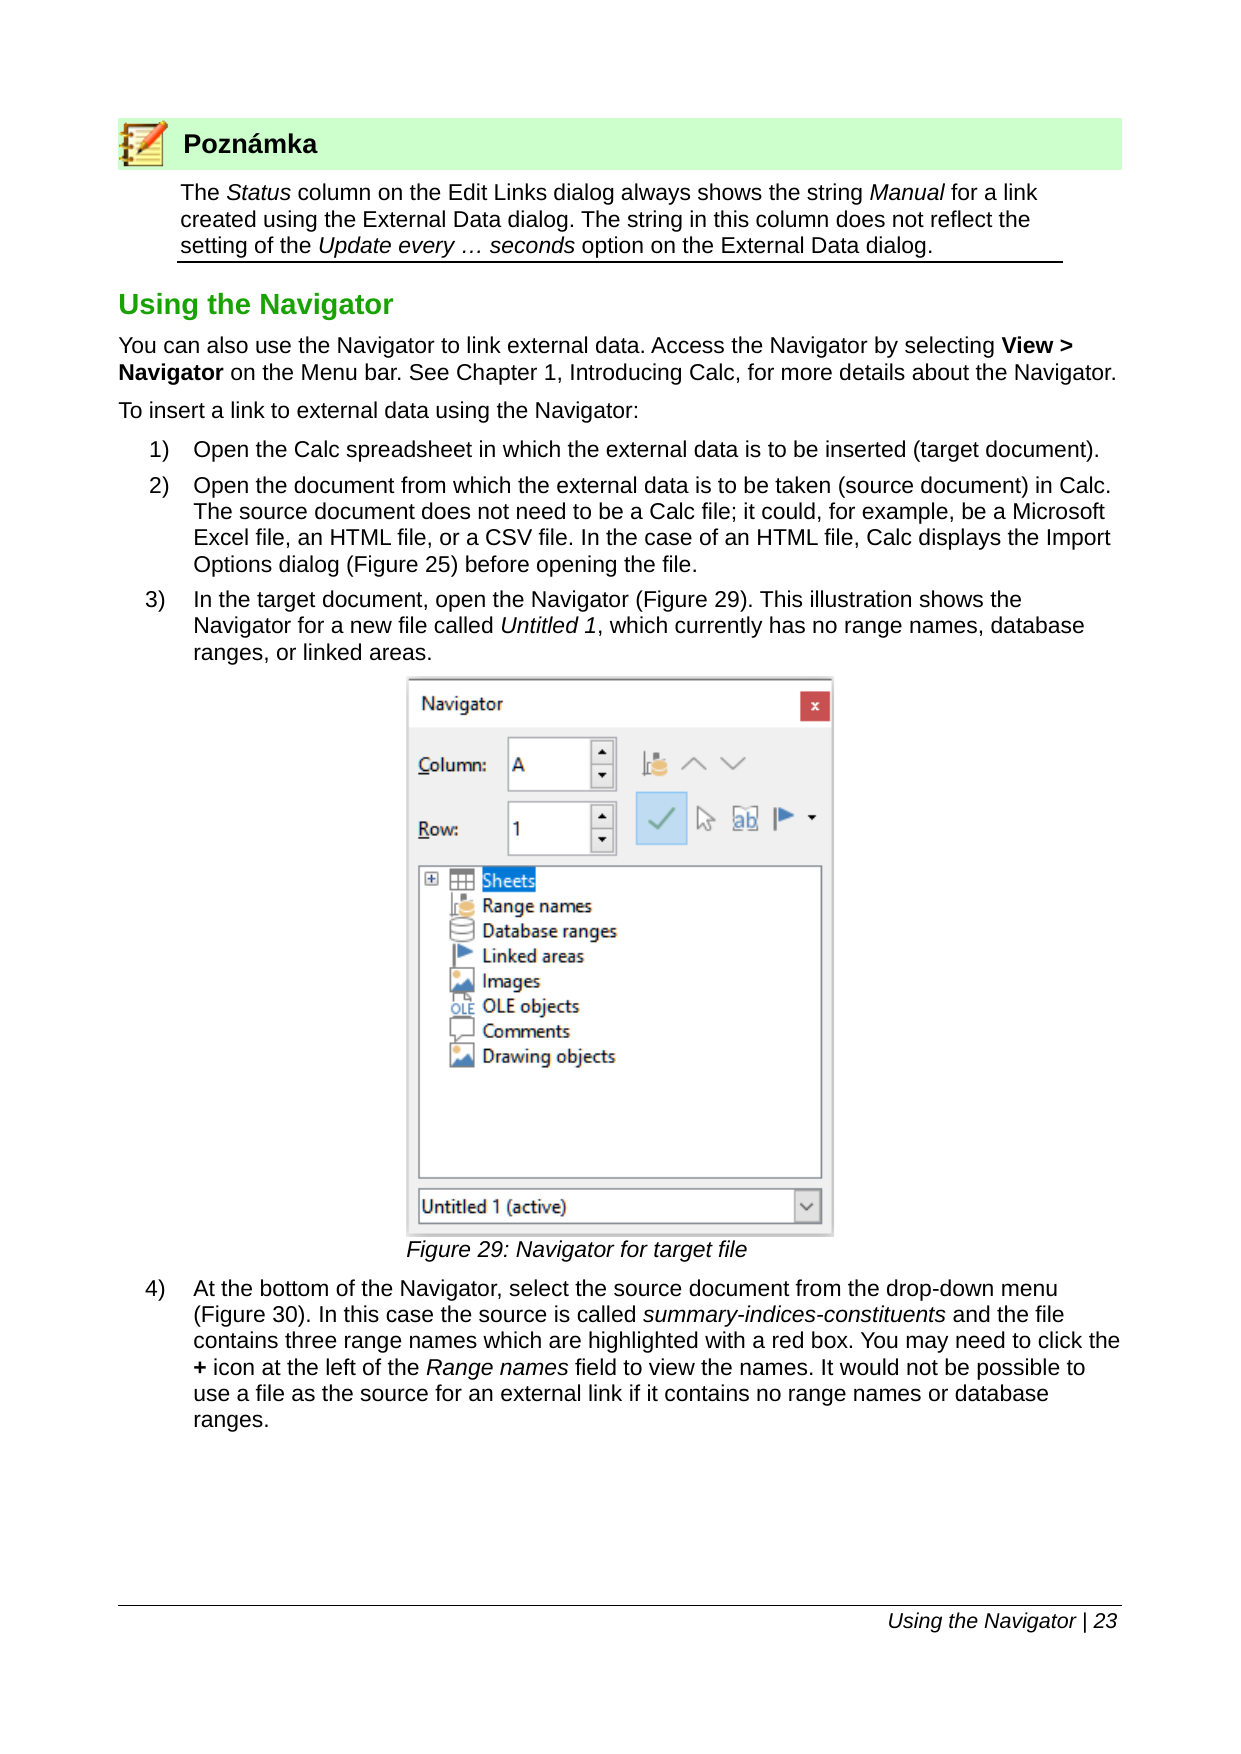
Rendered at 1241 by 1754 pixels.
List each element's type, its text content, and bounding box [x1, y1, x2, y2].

picture [406, 676, 835, 1237]
text To insert a link to external data using the Navigator: [118, 397, 1122, 424]
list Open the Calc spreadsheet in which the external data is to be inserted (target document). [169, 436, 1122, 463]
list In the target document, open the Navigator (Figure 29). This illustration shows the Navigator for a new file called Untitled 1, which currently has no range names, database ranges, or linked areas. [165, 586, 1122, 665]
text The Status column on the Edit Links dialog always shows the string Manual for a link created using the External Data dialog. The string in this column does not reflect the setting of the Update every … seconds option on the External Data dialog. [177, 176, 1063, 261]
text You can also use the Navigator to link external data. Access the Navigator by selecting View > Navigator on the Menu bar. See Chapter 1, Introducing Calc, for more details about the Navigator. [118, 332, 1122, 385]
text Figure 29: Navigator for target file [406, 1237, 834, 1262]
subtitle Poznámka [118, 118, 1122, 170]
subtitle Using the Navigator [118, 287, 1122, 321]
picture [119, 119, 170, 170]
list Open the document from which the external data is to be taken (source document) in Calc. The source document does not need to be a Calc file; it could, for example, be a Microsoft Excel file, an HTML file, or a CSV file. In the case of an HTML file, Calc displays the Import Options dialog (Figure 25) before opening the file. [169, 472, 1122, 577]
list At the bottom of the Navigator, select the source document from the drop-down menu (Figure 30). In this case the source is called summary-indices-constituents and the file contains three range names which are highlighted with a red box. You may need to click the + icon at the left of the Range names field to view the names. It would not be possible to use a file as the source for an external link if it contains no range names or database ranges. [165, 1274, 1122, 1433]
